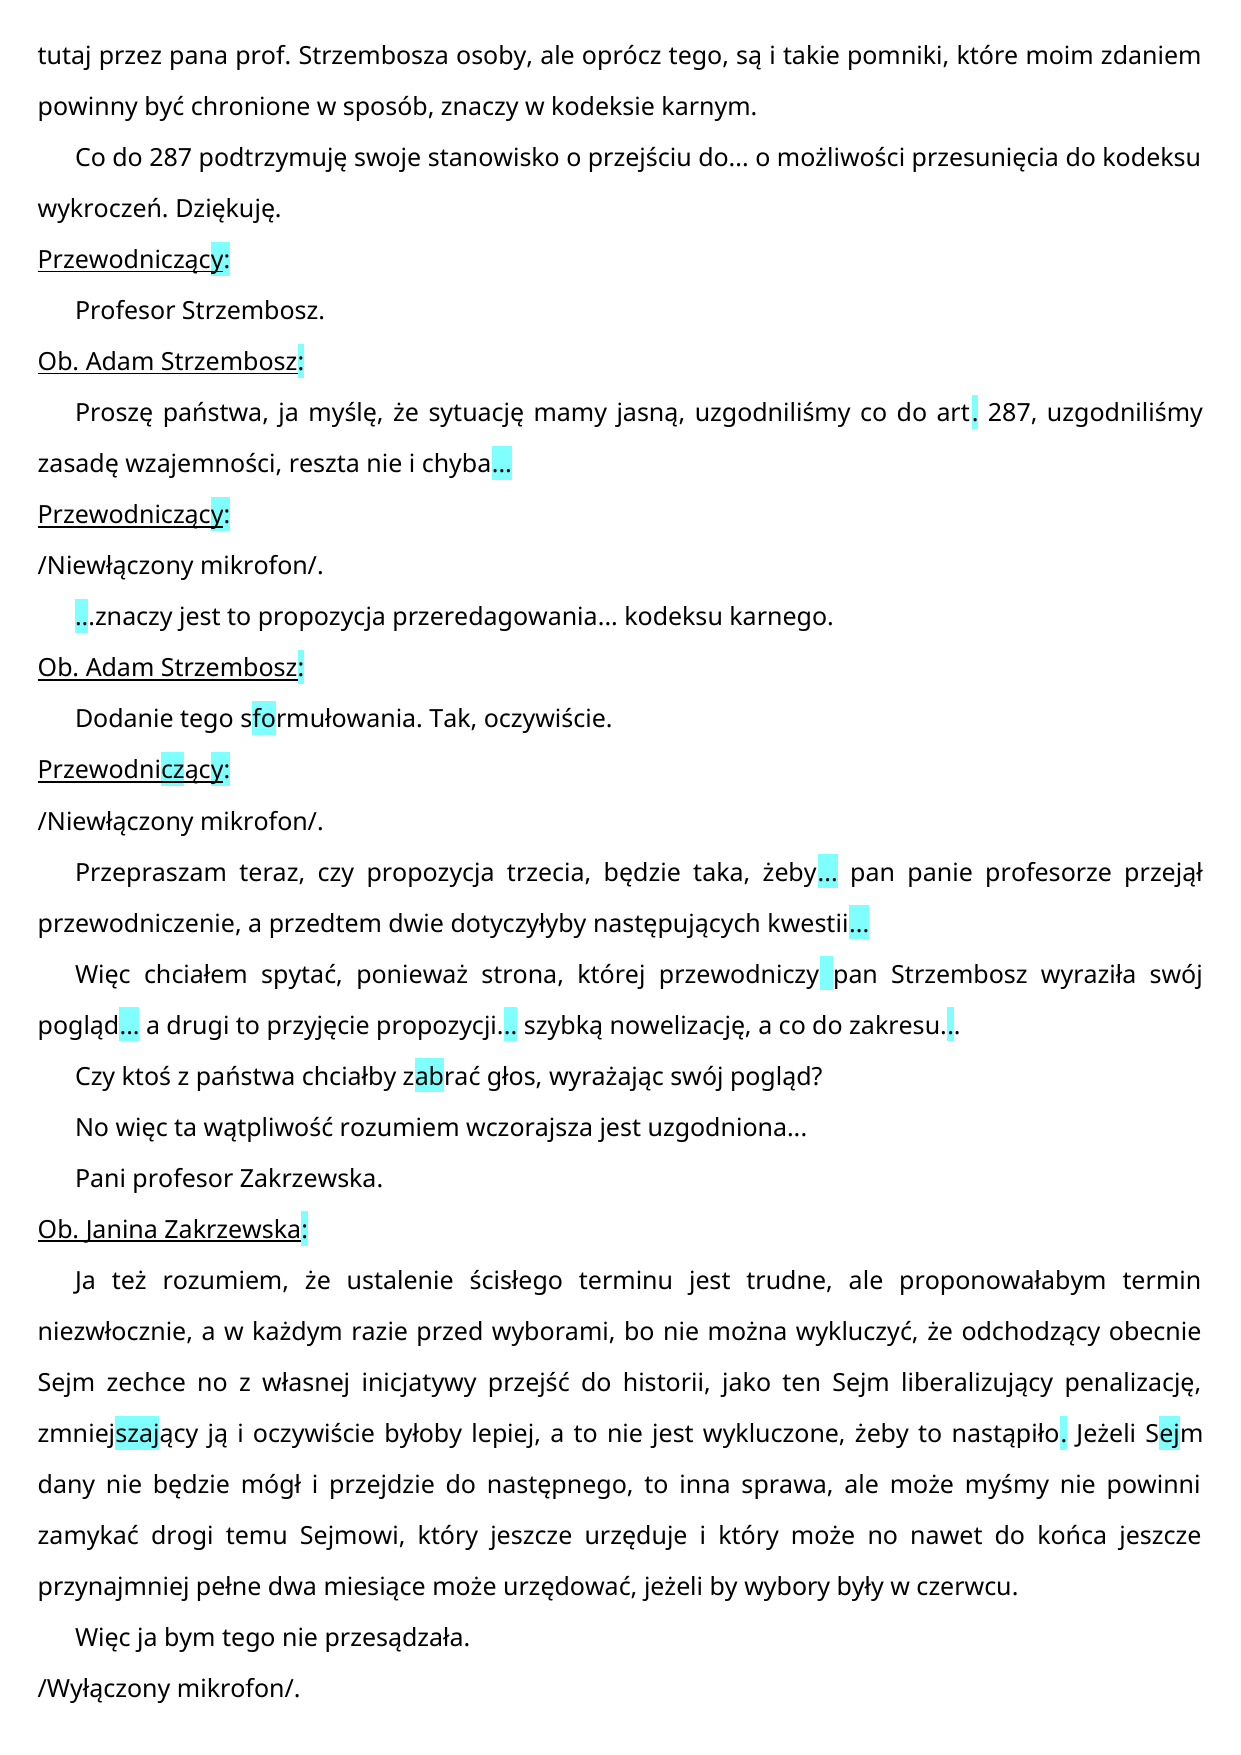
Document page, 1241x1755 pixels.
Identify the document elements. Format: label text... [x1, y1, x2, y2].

text Pani profesor Zakrzewska. [37, 1160, 1203, 1194]
text /Niewłączony mikrofon/. [37, 548, 1203, 582]
text Dodanie tego sformułowania. Tak, oczywiście. [37, 701, 1203, 735]
text Ob. Adam Strzembosz: [37, 344, 1203, 378]
text Przewodniczący: [37, 497, 1203, 531]
text Więc ja bym tego nie przesądzała. [37, 1620, 1203, 1654]
text Profesor Strzembosz. [37, 293, 1203, 327]
text ...znaczy jest to propozycja przeredagowania... kodeksu karnego. [37, 599, 1203, 633]
text /Niewłączony mikrofon/. [37, 803, 1203, 837]
text Przepraszam teraz, czy propozycja trzecia, będzie taka, żeby... pan panie profesorze przejął przewodniczenie, a przedtem dwie dotyczyłyby następujących kwestii... [37, 854, 1203, 939]
text No więc ta wątpliwość rozumiem wczorajsza jest uzgodniona... [37, 1109, 1203, 1143]
text Ob. Janina Zakrzewska: [37, 1211, 1203, 1246]
text Więc chciałem spytać, ponieważ strona, której przewodniczy pan Strzembosz wyraziła swój pogląd... a drugi to przyjęcie propozycji... szybką nowelizację, a co do zakresu... [37, 956, 1203, 1041]
text Czy ktoś z państwa chciałby zabrać głos, wyrażając swój pogląd? [37, 1058, 1203, 1092]
text Przewodniczący: [37, 752, 1203, 786]
text Co do 287 podtrzymuję swoje stanowisko o przejściu do... o możliwości przesunięcia do kodeksu wykroczeń. Dziękuję. [37, 139, 1203, 225]
text Ob. Adam Strzembosz: [37, 650, 1203, 684]
text tutaj przez pana prof. Strzembosza osoby, ale oprócz tego, są i takie pomniki, które moim zdaniem powinny być chronione w sposób, znaczy w kodeksie karnym. [37, 37, 1203, 123]
text Proszę państwa, ja myślę, że sytuację mamy jasną, uzgodniliśmy co do art. 287, uzgodniliśmy zasadę wzajemności, reszta nie i chyba... [37, 395, 1203, 480]
text Ja też rozumiem, że ustalenie ścisłego terminu jest trudne, ale proponowałabym termin niezwłocznie, a w każdym razie przed wyborami, bo nie można wykluczyć, że odchodzący obecnie Sejm zechce no z własnej inicjatywy przejść do historii, jako ten Sejm liberalizujący penalizację, zmniejszający ją i oczywiście byłoby lepiej, a to nie jest wykluczone, żeby to nastąpiło. Jeżeli Sejm dany nie będzie mógł i przejdzie do następnego, to inna sprawa, ale może myśmy nie powinni zamykać drogi temu Sejmowi, który jeszcze urzęduje i który może no nawet do końca jeszcze przynajmniej pełne dwa miesiące może urzędować, jeżeli by wybory były w czerwcu. [37, 1262, 1203, 1603]
text Przewodniczący: [37, 242, 1203, 276]
text /Wyłączony mikrofon/. [37, 1671, 1203, 1705]
